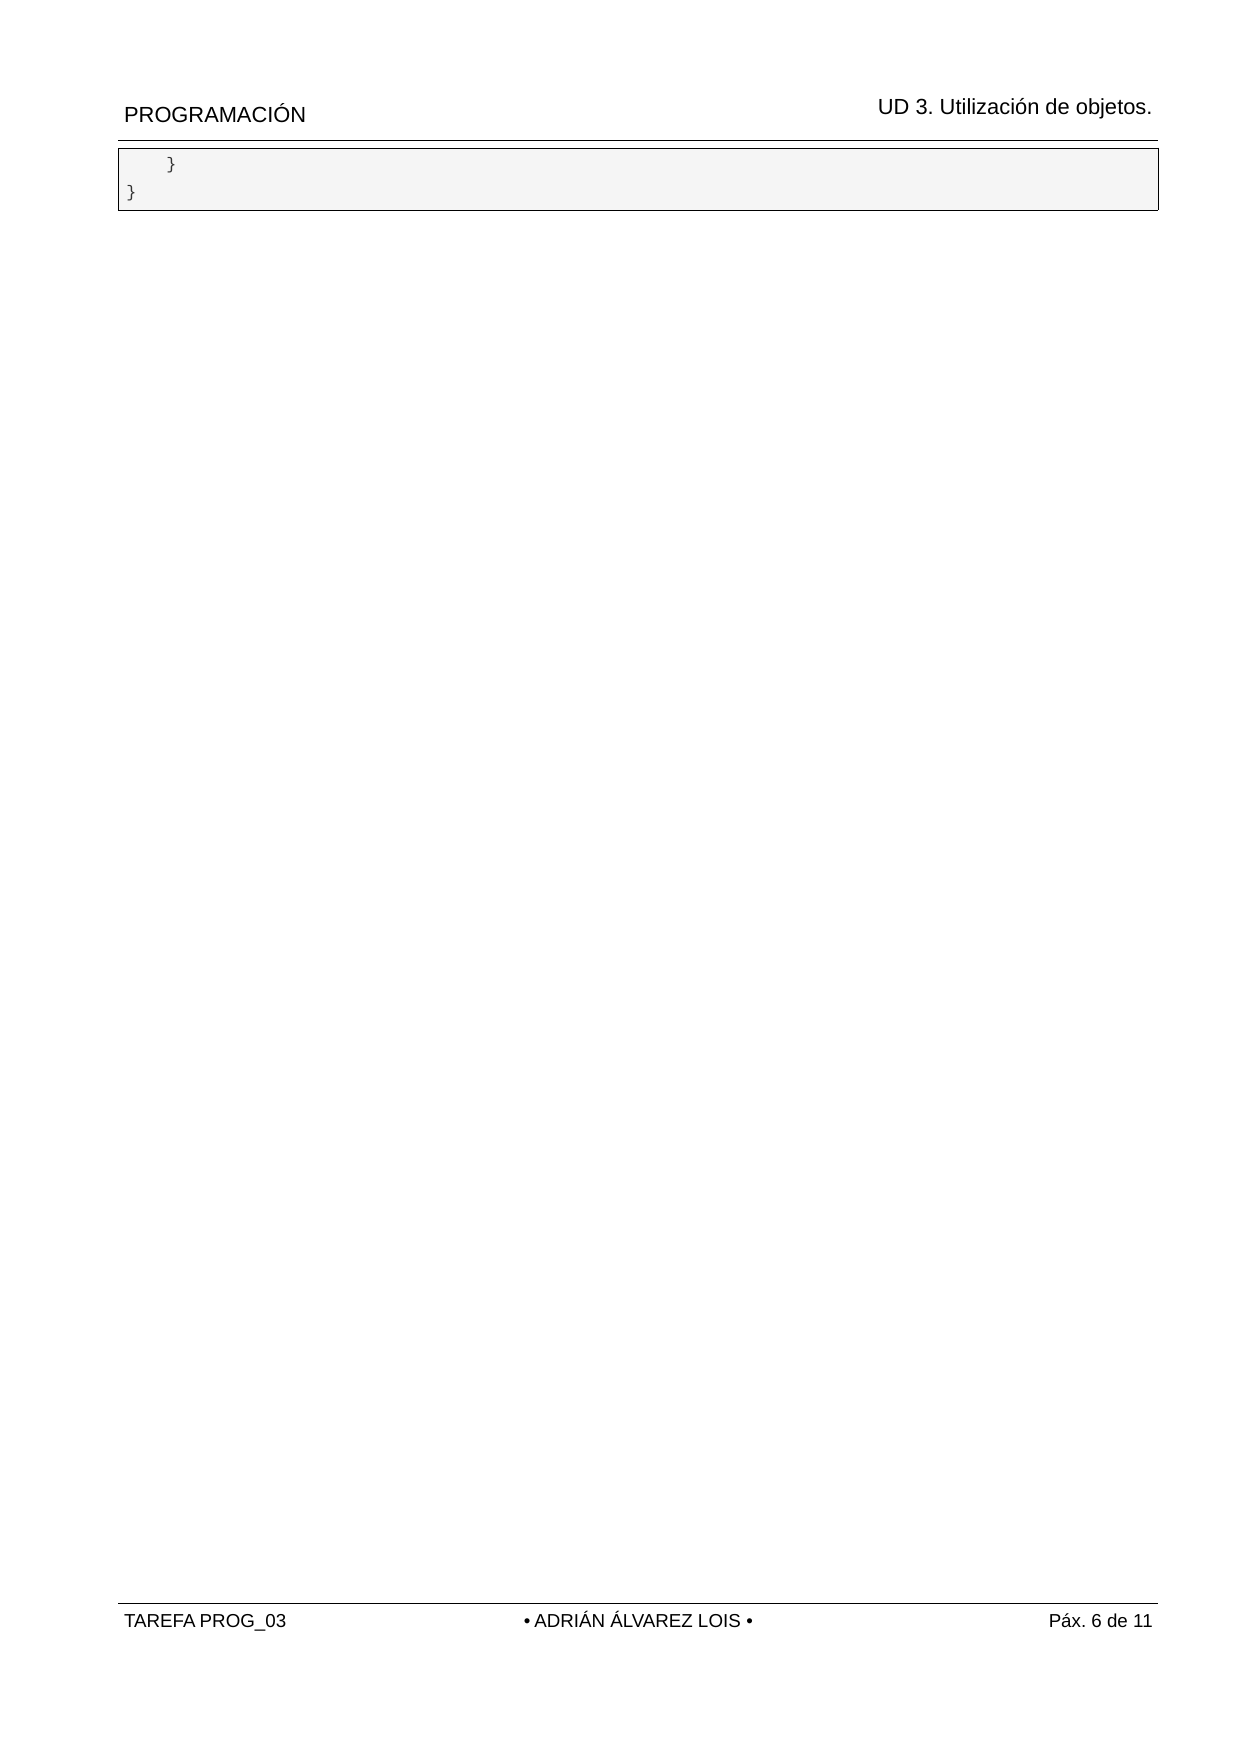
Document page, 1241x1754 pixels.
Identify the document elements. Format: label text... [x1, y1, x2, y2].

text } [119, 176, 1158, 210]
text } [119, 149, 1158, 174]
